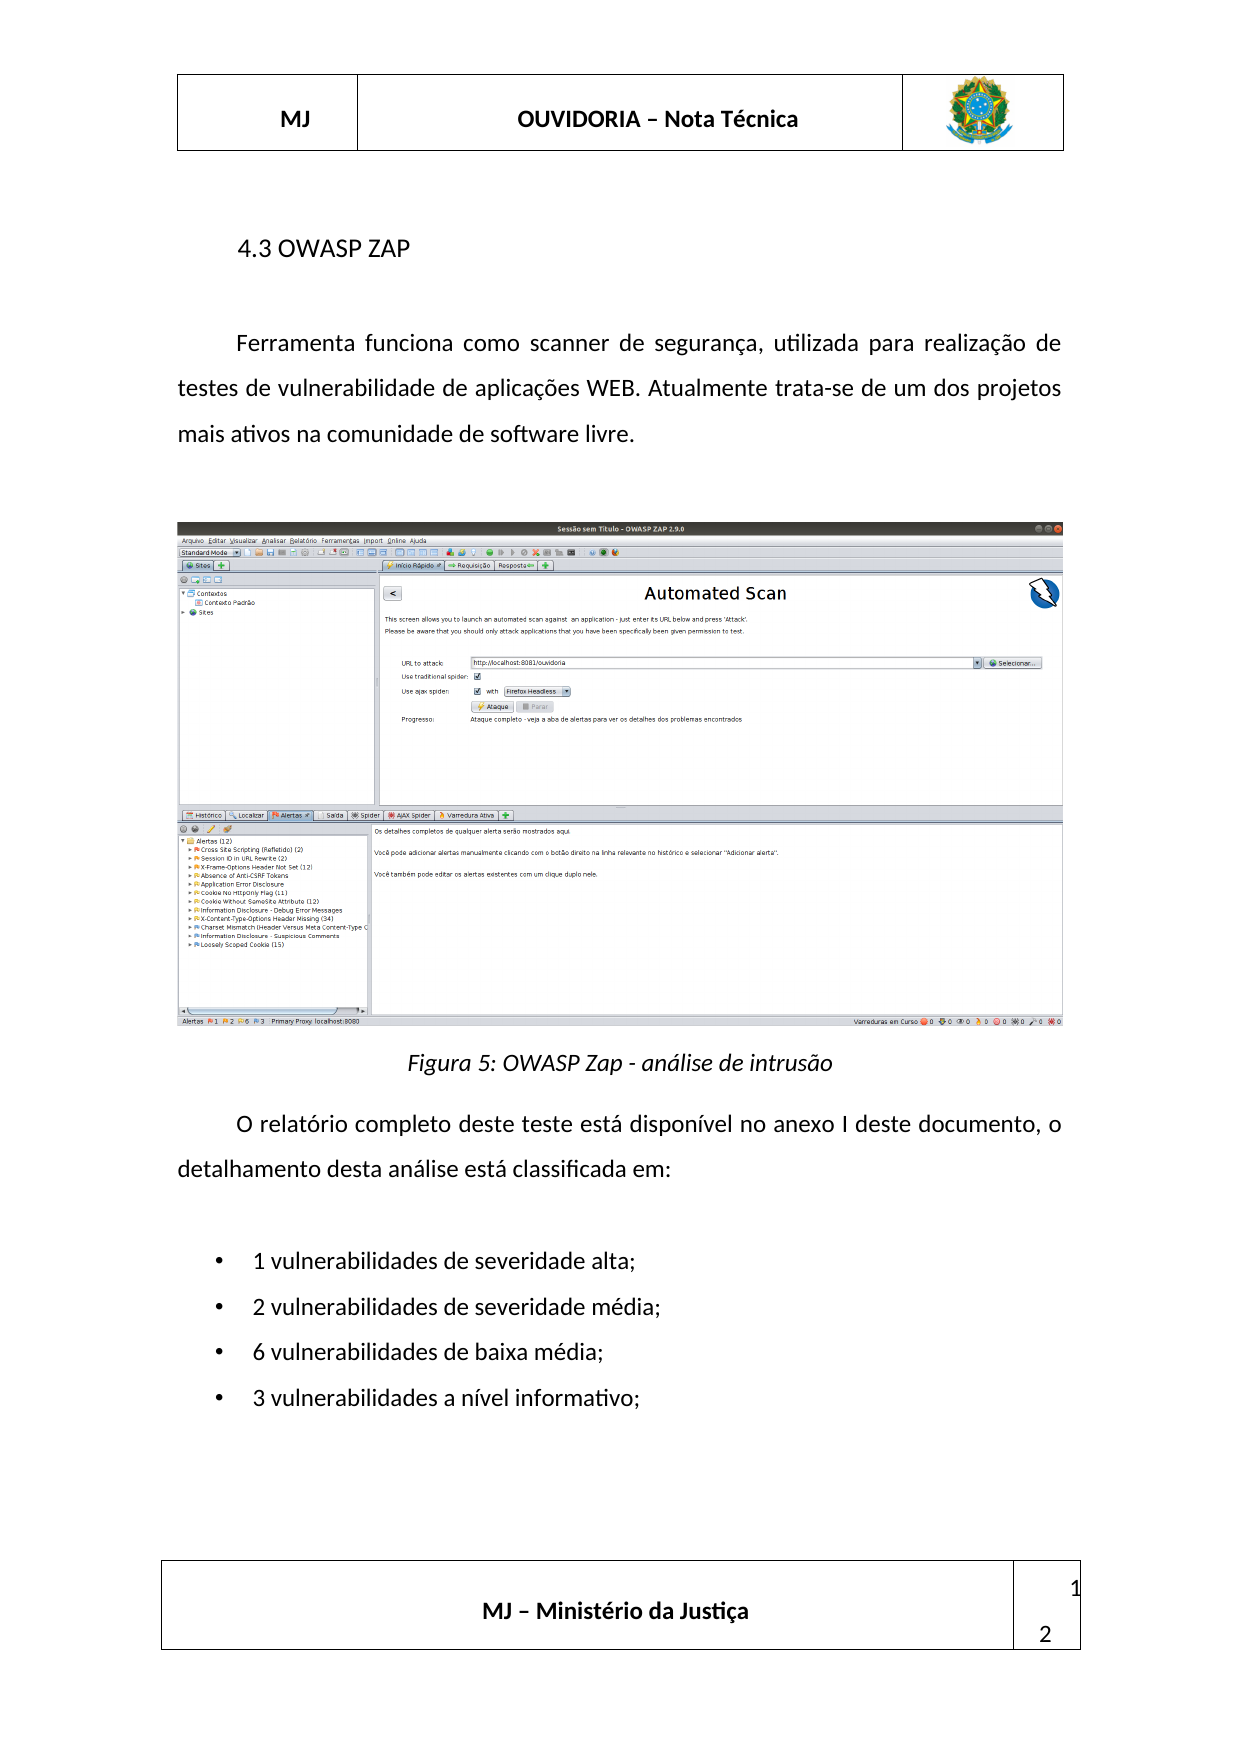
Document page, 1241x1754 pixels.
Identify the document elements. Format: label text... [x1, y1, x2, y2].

list 1 vulnerabilidades de severidade alta; [636, 1245, 1063, 1276]
list 1 vulnerabilidades de severidade alta; [215, 1245, 252, 1276]
text O relatório completo deste teste está disponível no anexo I deste documento, o detalhamento desta análise está classificada em: [177, 1077, 1063, 1184]
list 2 vulnerabilidades de severidade média; [661, 1291, 1063, 1321]
list 6 vulnerabilidades de baixa média; [215, 1337, 252, 1367]
list 3 vulnerabilidades a nível informativo; [215, 1382, 252, 1413]
list 6 vulnerabilidades de baixa média; [604, 1337, 1063, 1367]
text Ferramenta funciona como scanner de segurança, utilizada para realização de testes de vulnerabilidade de aplicações WEB. Atualmente trata-se de um dos projetos mais ativos na comunidade de software livre. [177, 327, 1063, 373]
subtitle 4.3 OWASP ZAP [410, 232, 1063, 264]
list 3 vulnerabilidades a nível informativo; [640, 1382, 1063, 1413]
text [177, 510, 1063, 522]
subtitle 4.3 OWASP ZAP [177, 232, 237, 264]
text Ferramenta funciona como scanner de segurança, utilizada para realização de testes de vulnerabilidade de aplicações WEB. Atualmente trata-se de um dos projetos mais ativos na comunidade de software livre. [177, 403, 1063, 449]
list 2 vulnerabilidades de severidade média; [215, 1291, 252, 1321]
text Figura 5: OWASP Zap - análise de intrusão [177, 1026, 1063, 1077]
picture [944, 75, 1020, 149]
picture [177, 522, 1063, 1026]
